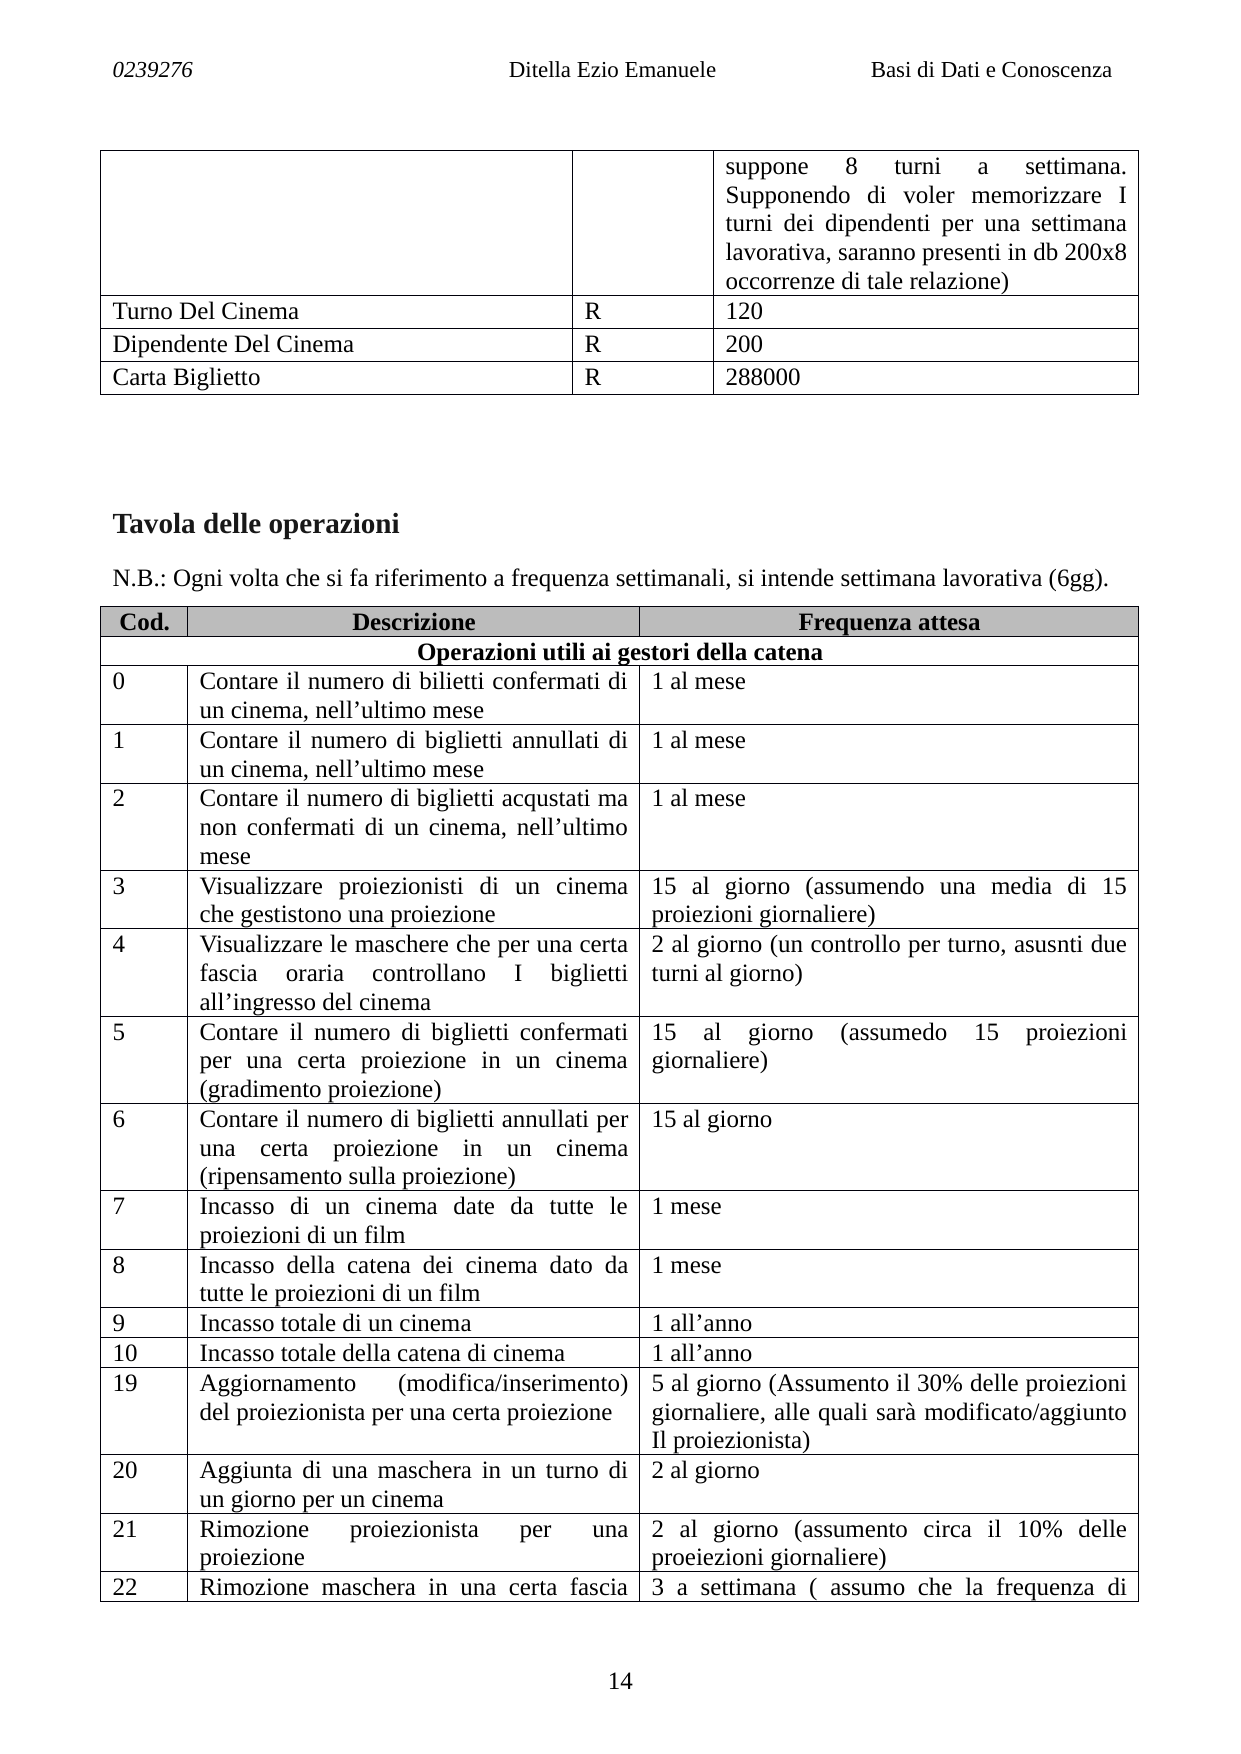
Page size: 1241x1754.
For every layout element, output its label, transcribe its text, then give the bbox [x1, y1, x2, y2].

table_cell Contare il numero di biglietti annullati di un cinema, nell’ultimo mese [188, 725, 639, 782]
table_cell 0 [101, 666, 187, 724]
table_cell [573, 151, 713, 295]
table_cell 15 al giorno (assumendo una media di 15 proiezioni giornaliere) [640, 871, 1138, 928]
table_cell Visualizzare proiezionisti di un cinema che gestistono una proiezione [188, 871, 639, 928]
table_cell 3 a settimana ( assumo che la frequenza di [640, 1572, 1138, 1601]
table_cell 6 [101, 1104, 187, 1190]
table_cell 20 [101, 1455, 187, 1513]
table_cell 1 all’anno [640, 1338, 1138, 1367]
table_cell Visualizzare le maschere che per una certa fascia oraria controllano I biglietti all’ingresso del cinema [188, 929, 639, 1016]
table_header Frequenza attesa [640, 607, 1138, 636]
table_cell suppone 8 turni a settimana. Supponendo di voler memorizzare I turni dei dipendenti per una settimana lavorativa, saranno presenti in db 200x8 occorrenze di tale relazione) [714, 151, 1138, 295]
table_cell R [573, 296, 713, 328]
table_cell 288000 [714, 362, 1138, 394]
table_header Cod. [101, 607, 187, 636]
table_cell Incasso totale della catena di cinema [188, 1338, 639, 1367]
table_cell 19 [101, 1368, 187, 1454]
table_cell R [573, 329, 713, 361]
table_cell 4 [101, 929, 187, 1016]
table_cell 2 [101, 784, 187, 870]
table_cell [101, 151, 572, 295]
table_cell Dipendente Del Cinema [101, 329, 572, 361]
table_cell Aggiornamento (modifica/inserimento) del proiezionista per una certa proiezione [188, 1368, 639, 1454]
table_cell Incasso di un cinema date da tutte le proiezioni di un film [188, 1191, 639, 1249]
table_cell 1 mese [640, 1250, 1138, 1307]
table_cell 1 mese [640, 1191, 1138, 1249]
table_cell Turno Del Cinema [101, 296, 572, 328]
table_cell Incasso della catena dei cinema dato da tutte le proiezioni di un film [188, 1250, 639, 1307]
table_cell 1 [101, 725, 187, 782]
table_cell 200 [714, 329, 1138, 361]
table_cell 21 [101, 1514, 187, 1571]
table_cell 2 al giorno (assumento circa il 10% delle proeiezioni giornaliere) [640, 1514, 1138, 1571]
table_cell 5 al giorno (Assumento il 30% delle proiezioni giornaliere, alle quali sarà modificato/aggiunto Il proiezionista) [640, 1368, 1138, 1454]
table_cell 22 [101, 1572, 187, 1601]
table_cell Carta Biglietto [101, 362, 572, 394]
table_cell 1 al mese [640, 666, 1138, 724]
table_cell Incasso totale di un cinema [188, 1308, 639, 1337]
table_cell Contare il numero di bilietti confermati di un cinema, nell’ultimo mese [188, 666, 639, 724]
table_cell 3 [101, 871, 187, 928]
table_header Descrizione [188, 607, 639, 636]
table_cell Contare il numero di biglietti annullati per una certa proiezione in un cinema (ripensamento sulla proiezione) [188, 1104, 639, 1190]
table_cell 5 [101, 1017, 187, 1103]
table_cell R [573, 362, 713, 394]
table_cell 15 al giorno [640, 1104, 1138, 1190]
table_cell 9 [101, 1308, 187, 1337]
subtitle Tavola delle operazioni [112, 506, 1128, 540]
table_cell 1 al mese [640, 725, 1138, 782]
table_cell 2 al giorno (un controllo per turno, asusnti due turni al giorno) [640, 929, 1138, 1016]
table_cell Contare il numero di biglietti acqustati ma non confermati di un cinema, nell’ultimo mese [188, 784, 639, 870]
table_cell Aggiunta di una maschera in un turno di un giorno per un cinema [188, 1455, 639, 1513]
table_cell 15 al giorno (assumedo 15 proiezioni giornaliere) [640, 1017, 1138, 1103]
table_cell 1 al mese [640, 784, 1138, 870]
table_cell 2 al giorno [640, 1455, 1138, 1513]
table_cell 120 [714, 296, 1138, 328]
table_cell Rimozione maschera in una certa fascia [188, 1572, 639, 1601]
text N.B.: Ogni volta che si fa riferimento a frequenza settimanali, si intende settimana lavorativa (6gg). [112, 563, 1128, 591]
table_cell 7 [101, 1191, 187, 1249]
table_cell 1 all’anno [640, 1308, 1138, 1337]
table_cell Rimozione proiezionista per una proiezione [188, 1514, 639, 1571]
table_cell 10 [101, 1338, 187, 1367]
table_cell 8 [101, 1250, 187, 1307]
table_cell Contare il numero di biglietti confermati per una certa proiezione in un cinema (gradimento proiezione) [188, 1017, 639, 1103]
table_cell Operazioni utili ai gestori della catena [101, 637, 1138, 665]
